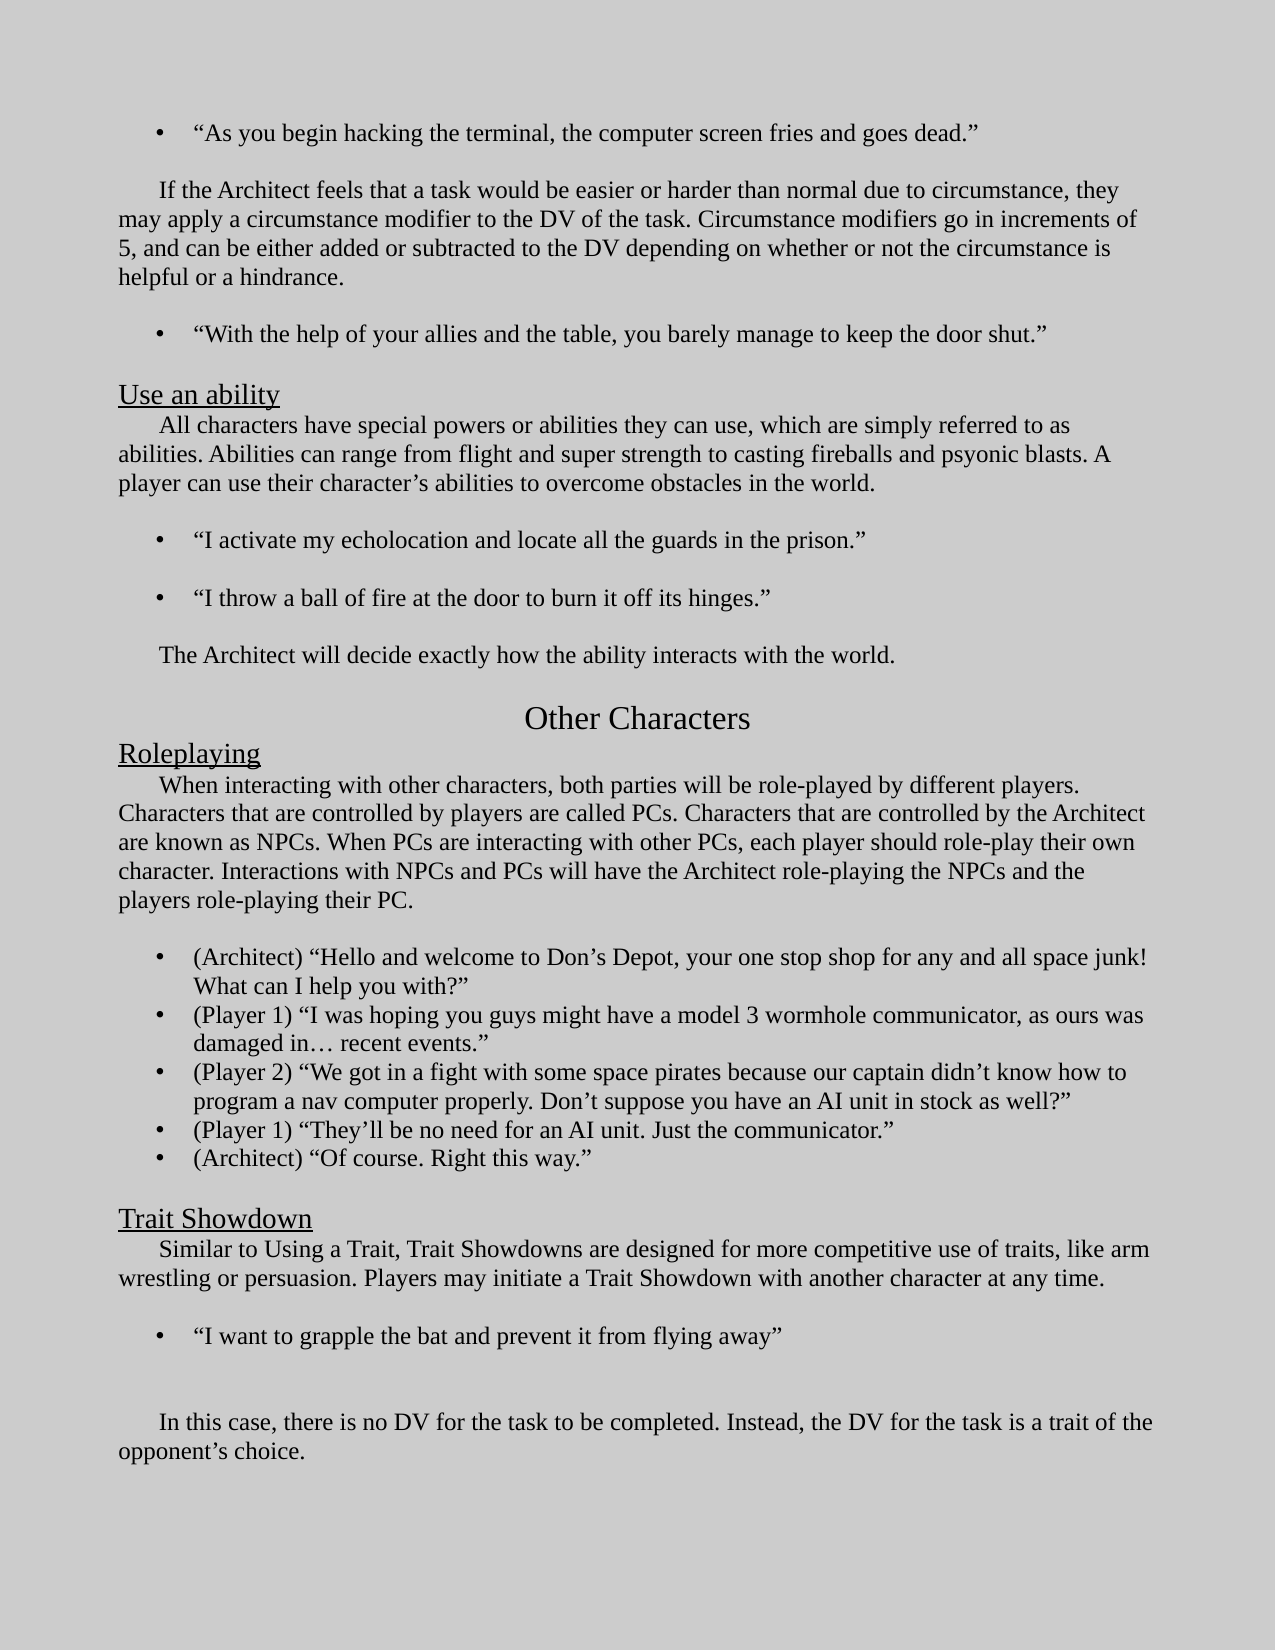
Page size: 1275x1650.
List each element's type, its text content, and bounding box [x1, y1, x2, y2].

text In this case, there is no DV for the task to be completed. Instead, the DV for the task is a trait of the opponent’s choice. [118, 1407, 1157, 1464]
text Similar to Using a Trait, Trait Showdowns are designed for more competitive use of traits, like arm wrestling or persuasion. Players may initiate a Trait Showdown with another character at any time. [118, 1234, 1157, 1292]
list (Player 1) “I was hoping you guys might have a model 3 wormhole communicator, as ours was damaged in… recent events.” [156, 1000, 1157, 1057]
text When interacting with other characters, both parties will be role-played by different players. Characters that are controlled by players are called PCs. Characters that are controlled by the Architect are known as NPCs. When PCs are interacting with other PCs, each player should role-play their own character. Interactions with NPCs and PCs will have the Architect role-playing the NPCs and the players role-playing their PC. [118, 770, 1157, 913]
list (Player 2) “We got in a fight with some space pirates because our captain didn’t know how to program a nav computer properly. Don’t suppose you have an AI unit in stock as well?” [156, 1057, 1157, 1115]
text If the Architect feels that a task would be easier or harder than normal due to circumstance, they may apply a circumstance modifier to the DV of the task. Circumstance modifiers go in increments of 5, and can be either added or subtracted to the DV depending on whether or not the circumstance is helpful or a hindrance. [118, 176, 1157, 291]
list “I want to grapple the bat and prevent it from flying away” [156, 1321, 1157, 1349]
list “I throw a ball of fire at the door to burn it off its hinges.” [156, 583, 1157, 612]
text Other Characters [118, 698, 1157, 736]
list (Player 1) “They’ll be no need for an AI unit. Just the communicator.” [156, 1115, 1157, 1143]
text All characters have special powers or abilities they can use, which are simply referred to as abilities. Abilities can range from flight and super strength to casting fireballs and psyonic blasts. A player can use their character’s abilities to overcome obstacles in the world. [118, 410, 1157, 497]
list “With the help of your allies and the table, you barely manage to keep the door shut.” [156, 319, 1157, 348]
list (Architect) “Hello and welcome to Don’s Depot, your one stop shop for any and all space junk! What can I help you with?” [156, 942, 1157, 1000]
list (Architect) “Of course. Right this way.” [156, 1143, 1157, 1172]
text The Architect will decide exactly how the ability interacts with the world. [118, 640, 1157, 669]
list “As you begin hacking the terminal, the computer screen fries and goes dead.” [156, 118, 1157, 147]
text Trait Showdown [118, 1201, 1157, 1234]
text Roleplaying [118, 736, 1157, 770]
list “I activate my echolocation and locate all the guards in the prison.” [156, 525, 1157, 554]
text Use an ability [118, 377, 1157, 410]
